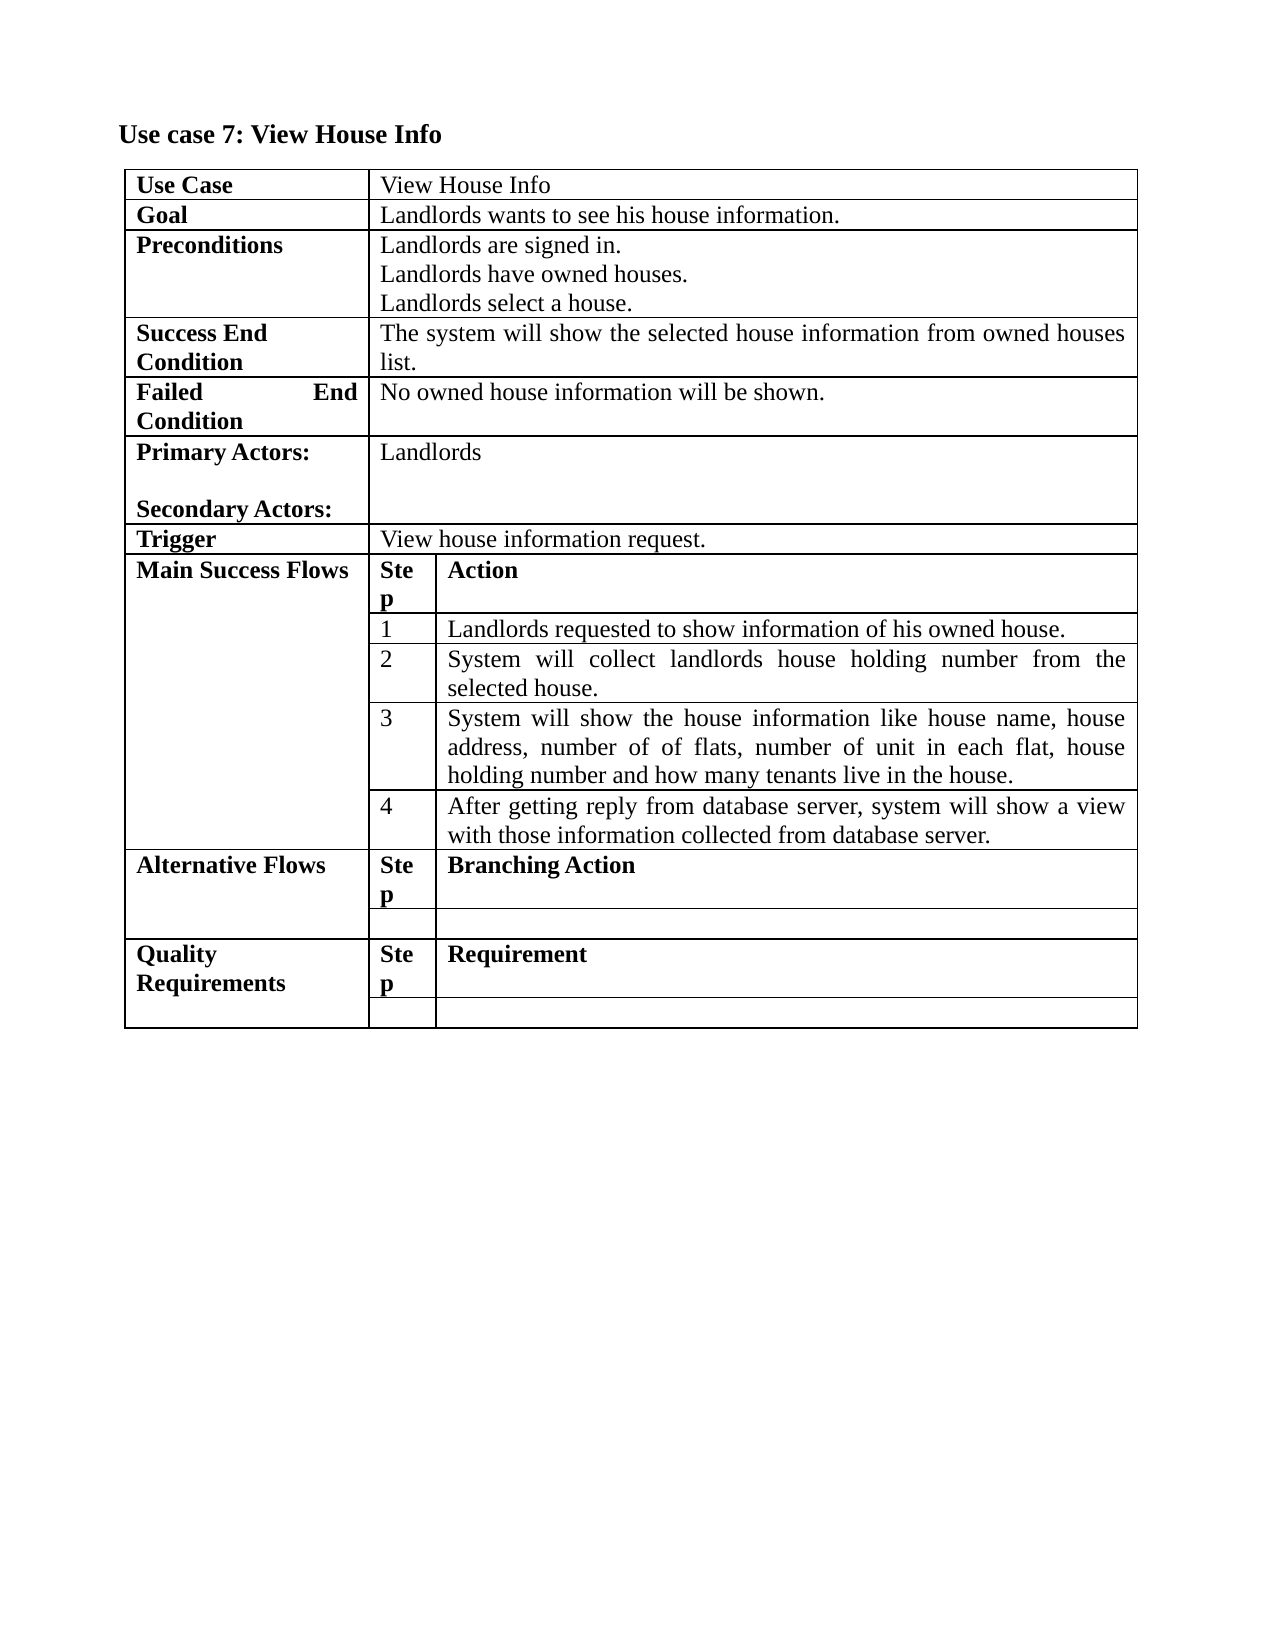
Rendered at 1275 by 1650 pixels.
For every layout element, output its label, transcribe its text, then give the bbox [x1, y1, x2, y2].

table_cell Step [370, 555, 435, 612]
table_cell [370, 998, 435, 1027]
table_cell 2 [370, 644, 435, 702]
table_cell System will collect landlords house holding number from the selected house. [437, 644, 1137, 702]
table_cell [437, 998, 1137, 1027]
table_cell Goal [126, 200, 368, 229]
table_cell Requirement [437, 940, 1137, 997]
table_cell Primary Actors: Secondary Actors: [126, 437, 368, 523]
table_cell [437, 909, 1137, 938]
table_cell [370, 909, 435, 938]
table_cell Landlords wants to see his house information. [370, 200, 1137, 229]
table_cell 4 [370, 791, 435, 848]
table_cell Failed End Condition [126, 378, 368, 435]
table_cell Trigger [126, 525, 368, 553]
table_cell 1 [370, 614, 435, 642]
table_header Use Case [126, 170, 368, 199]
table_cell Landlords are signed in. Landlords have owned houses. Landlords select a house. [370, 231, 1137, 317]
table_cell View house information request. [370, 525, 1137, 553]
table_cell After getting reply from database server, system will show a view with those information collected from database server. [437, 791, 1137, 848]
table_header View House Info [370, 170, 1137, 199]
table_cell Success End Condition [126, 318, 368, 376]
table_cell Step [370, 850, 435, 907]
table_cell Branching Action [437, 850, 1137, 907]
table_cell 3 [370, 703, 435, 789]
table_cell The system will show the selected house information from owned houses list. [370, 318, 1137, 376]
table_cell System will show the house information like house name, house address, number of of flats, number of unit in each flat, house holding number and how many tenants live in the house. [437, 703, 1137, 789]
table_cell Main Success Flows [126, 555, 368, 848]
table_cell Alternative Flows [126, 850, 368, 938]
table_cell Landlords [370, 437, 1137, 523]
text Use case 7: View House Info [118, 118, 1157, 149]
table_cell Action [437, 555, 1137, 612]
table_cell Landlords requested to show information of his owned house. [437, 614, 1137, 642]
table_cell No owned house information will be shown. [370, 378, 1137, 435]
table_cell Step [370, 940, 435, 997]
table_cell Quality Requirements [126, 940, 368, 1027]
table_cell Preconditions [126, 231, 368, 317]
